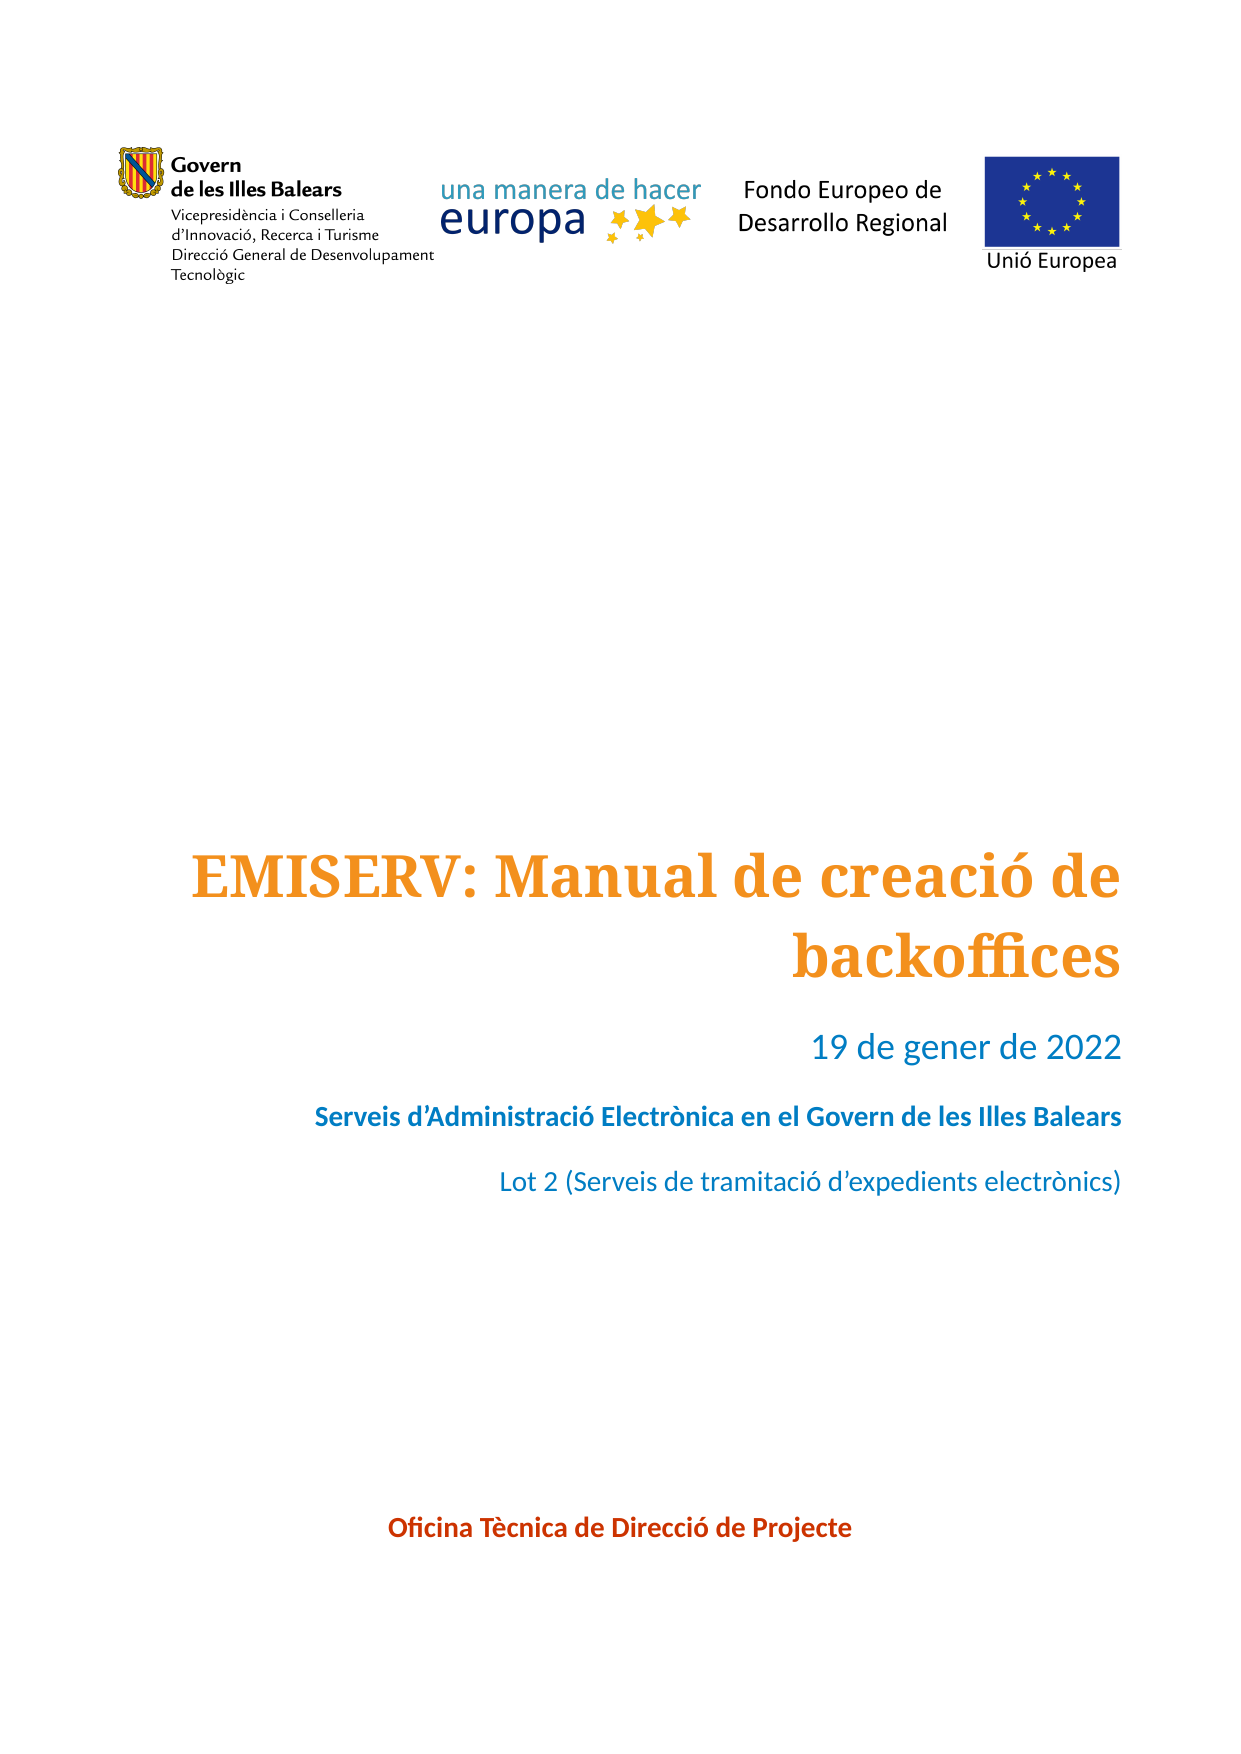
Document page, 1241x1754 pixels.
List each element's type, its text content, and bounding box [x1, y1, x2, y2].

picture [118, 147, 434, 284]
picture [732, 172, 953, 242]
text Oficina Tècnica de Direcció de Projecte [118, 1509, 1122, 1545]
text 19 de gener de 2022 [118, 1023, 1122, 1069]
text Lot 2 (Serveis de tramitació d’expedients electrònics) [118, 1163, 1122, 1199]
text Serveis d’Administració Electrònica en el Govern de les Illes Balears [118, 1098, 1122, 1134]
text EMISERV: Manual de creació de backoffices [118, 835, 1122, 994]
picture [982, 154, 1122, 272]
picture [441, 178, 701, 244]
